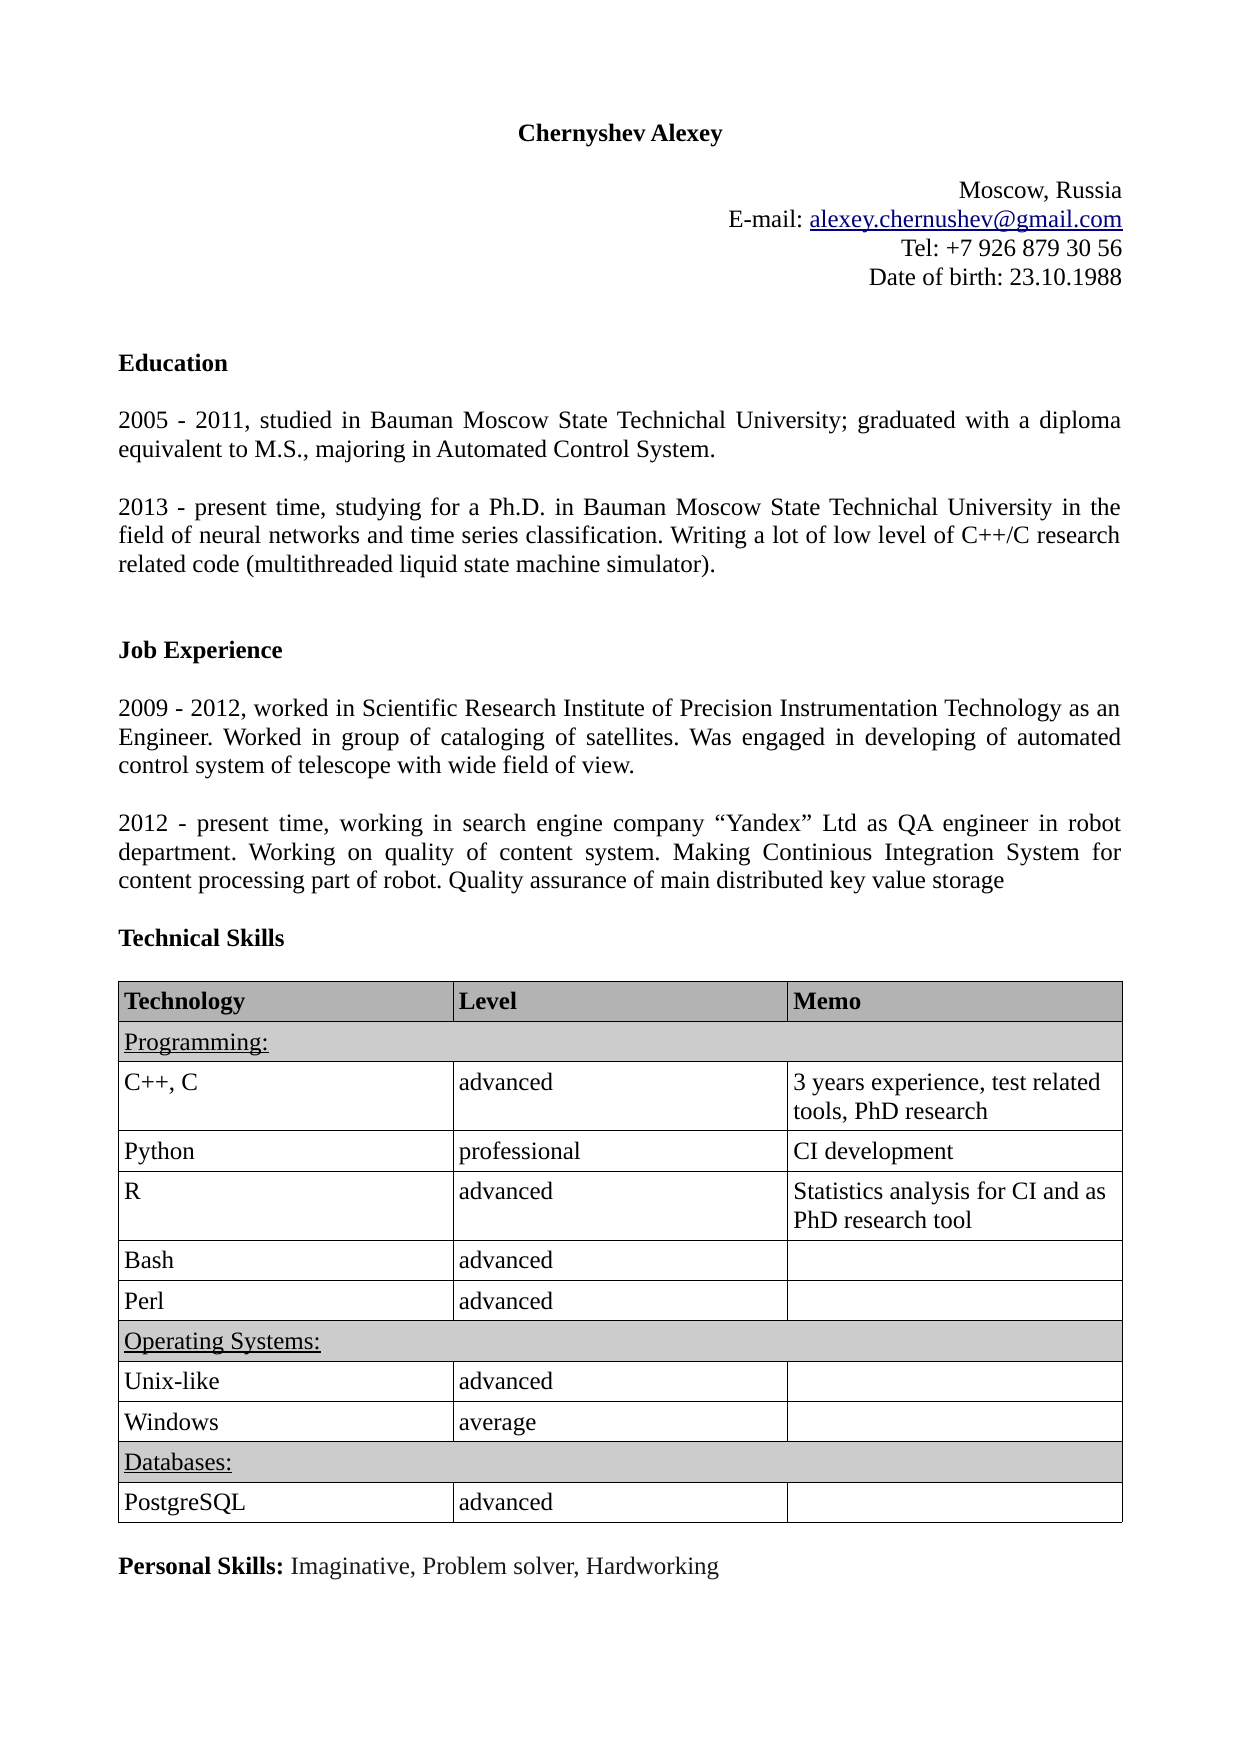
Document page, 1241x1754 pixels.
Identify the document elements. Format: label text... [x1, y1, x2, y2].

text 2012 - present time, working in search engine company “Yandex” Ltd as QA engineer in robot department. Working on quality of content system. Making Continious Integration System for content processing part of robot. Quality assurance of main distributed key value storage [118, 808, 1122, 894]
table_cell [788, 1241, 1122, 1280]
text Education [118, 348, 1122, 377]
table_cell Bash [119, 1241, 453, 1280]
text 2013 - present time, studying for a Ph.D. in Bauman Moscow State Technichal University in the field of neural networks and time series classification. Writing a lot of low level of С++/C research related code (multithreaded liquid state machine simulator). [118, 492, 1122, 578]
table_cell Windows [119, 1402, 453, 1441]
table_cell [788, 1402, 1122, 1441]
text Moscow, Russia [118, 176, 1122, 204]
table_cell Programming: [119, 1022, 1122, 1061]
table_cell advanced [454, 1241, 787, 1280]
table_cell 3 years experience, test related tools, PhD research [788, 1062, 1122, 1130]
table_cell average [454, 1402, 787, 1441]
table_cell advanced [454, 1281, 787, 1320]
table_cell Statistics analysis for CI and as PhD research tool [788, 1172, 1122, 1240]
table_cell R [119, 1172, 453, 1240]
table_cell Perl [119, 1281, 453, 1320]
table_cell CI development [788, 1131, 1122, 1171]
table_cell professional [454, 1131, 787, 1171]
table_cell C++, C [119, 1062, 453, 1130]
text Tel: +7 926 879 30 56 [118, 233, 1122, 262]
table_cell [788, 1281, 1122, 1320]
text Job Experience [118, 636, 1122, 664]
table_header Level [454, 982, 787, 1021]
text 2009 - 2012, worked in Scientific Research Institute of Precision Instrumentation Technology as an Engineer. Worked in group of cataloging of satellites. Was engaged in developing of automated control system of telescope with wide field of view. [118, 693, 1122, 779]
text Chernyshev Alexey [118, 118, 1122, 147]
table_cell Databases: [119, 1442, 1122, 1482]
table_cell Python [119, 1131, 453, 1171]
table_cell PostgreSQL [119, 1483, 453, 1522]
table_cell advanced [454, 1362, 787, 1401]
table_cell advanced [454, 1483, 787, 1522]
table_cell advanced [454, 1172, 787, 1240]
text E-mail: alexey.chernushev@gmail.com [118, 204, 1122, 233]
text Date of birth: 23.10.1988 [118, 262, 1122, 291]
table_cell Unix-like [119, 1362, 453, 1401]
table_cell advanced [454, 1062, 787, 1130]
table_cell [788, 1483, 1122, 1522]
table_header Memo [788, 982, 1122, 1021]
text Technical Skills [118, 923, 1122, 952]
table_cell [788, 1362, 1122, 1401]
text Personal Skills: Imaginative, Problem solver, Hardworking [118, 1551, 1122, 1579]
text 2005 - 2011, studied in Bauman Moscow State Technichal University; graduated with a diploma equivalent to M.S., majoring in Automated Control System. [118, 406, 1122, 463]
table_header Technology [119, 982, 453, 1021]
table_cell Operating Systems: [119, 1321, 1122, 1361]
